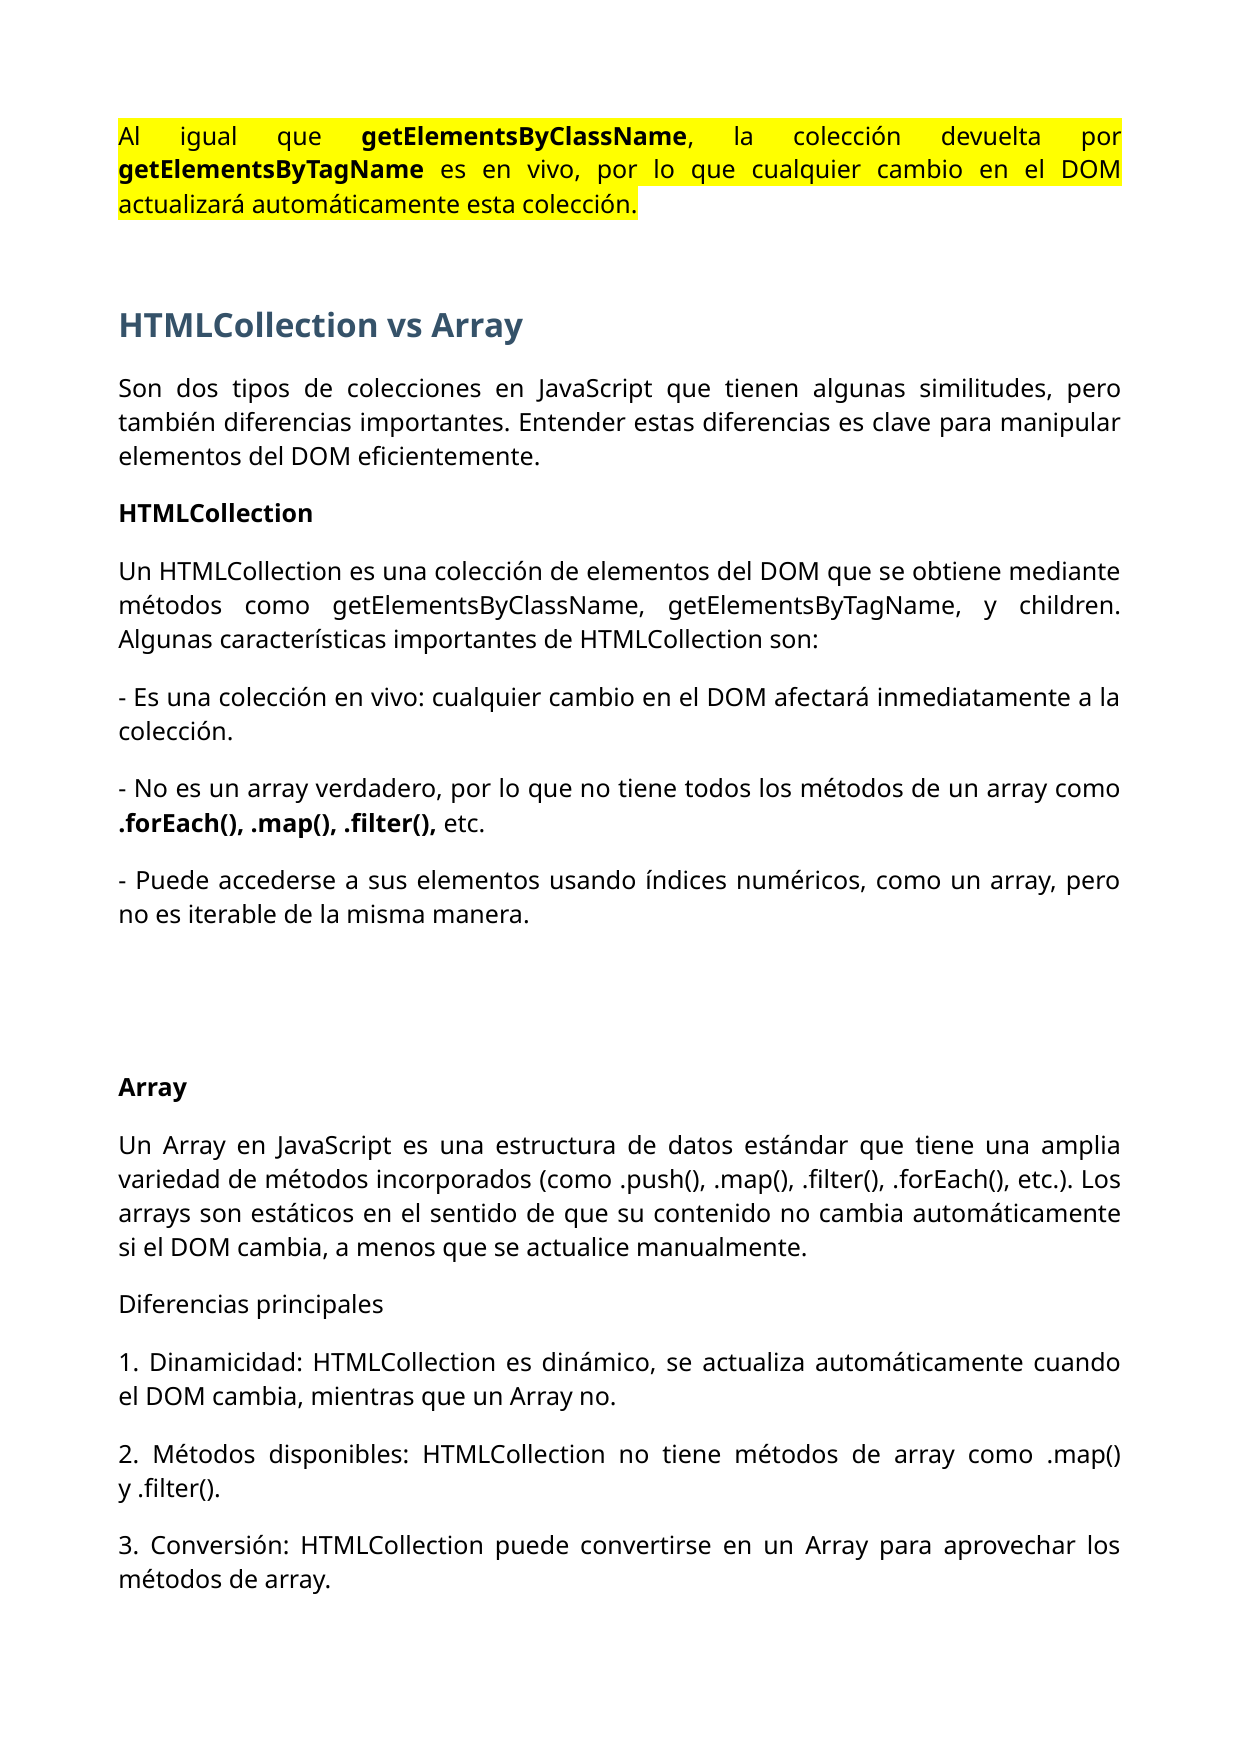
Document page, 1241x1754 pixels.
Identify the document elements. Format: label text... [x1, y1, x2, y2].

text Un Array en JavaScript es una estructura de datos estándar que tiene una amplia variedad de métodos incorporados (como .push(), .map(), .filter(), .forEach(), etc.). Los arrays son estáticos en el sentido de que su contenido no cambia automáticamente si el DOM cambia, a menos que se actualice manualmente. [118, 1127, 1122, 1263]
text Son dos tipos de colecciones en JavaScript que tienen algunas similitudes, pero también diferencias importantes. Entender estas diferencias es clave para manipular elementos del DOM eficientemente. [118, 370, 1122, 473]
text Array [118, 1070, 1122, 1104]
text Diferencias principales [118, 1287, 1122, 1321]
text 3. Conversión: HTMLCollection puede convertirse en un Array para aprovechar los métodos de array. [118, 1528, 1122, 1596]
text - Es una colección en vivo: cualquier cambio en el DOM afectará inmediatamente a la colección. [118, 679, 1122, 748]
text HTMLCollection [118, 496, 1122, 530]
text - No es un array verdadero, por lo que no tiene todos los métodos de un array como .forEach(), .map(), .filter(), etc. [118, 771, 1122, 839]
text Un HTMLCollection es una colección de elementos del DOM que se obtiene mediante métodos como getElementsByClassName, getElementsByTagName, y children. Algunas características importantes de HTMLCollection son: [118, 554, 1122, 656]
text Al igual que getElementsByClassName, la colección devuelta por getElementsByTagName es en vivo, por lo que cualquier cambio en el DOM actualizará automáticamente esta colección. [118, 118, 1122, 220]
text 1. Dinamicidad: HTMLCollection es dinámico, se actualiza automáticamente cuando el DOM cambia, mientras que un Array no. [118, 1345, 1122, 1413]
text 2. Métodos disponibles: HTMLCollection no tiene métodos de array como .map() y .filter(). [118, 1436, 1122, 1504]
text - Puede accederse a sus elementos usando índices numéricos, como un array, pero no es iterable de la misma manera. [118, 863, 1122, 931]
text HTMLCollection vs Array [118, 301, 1122, 347]
